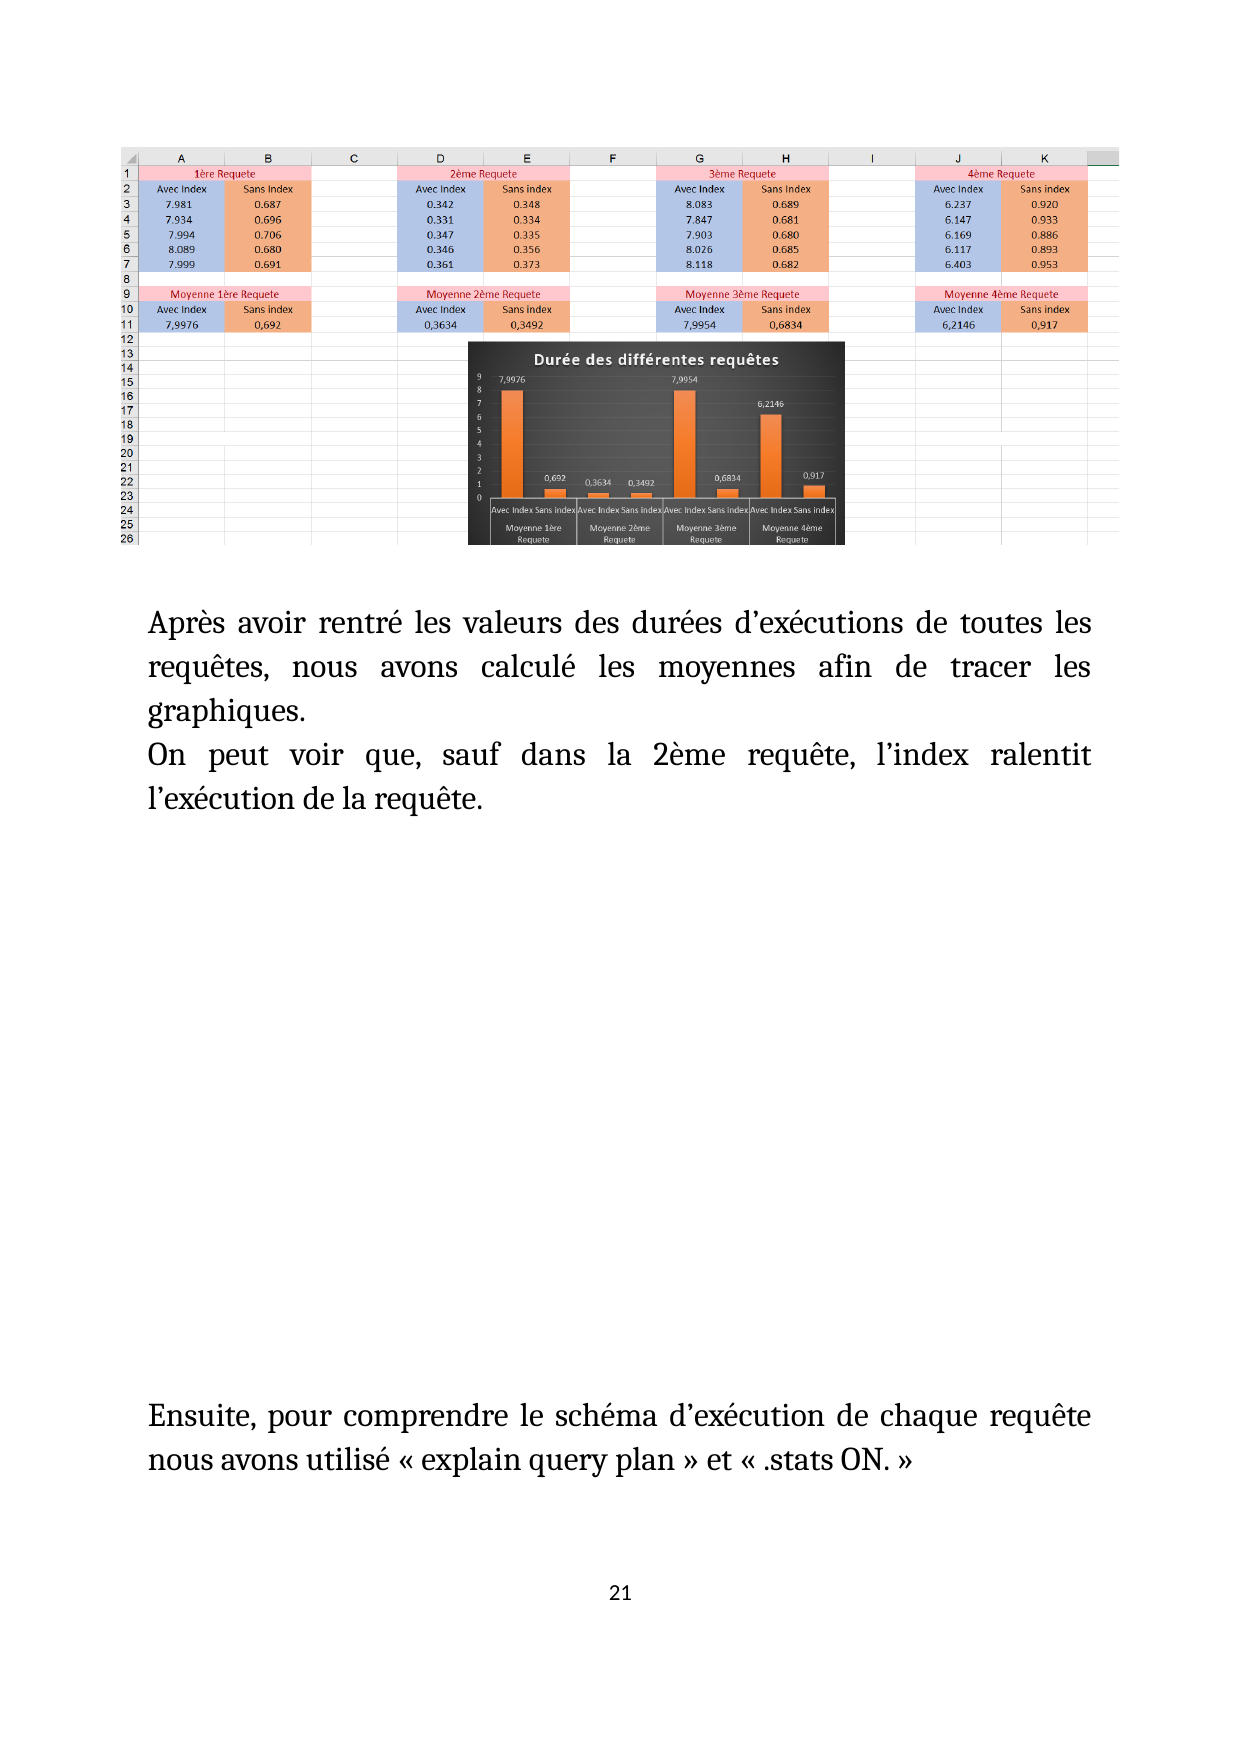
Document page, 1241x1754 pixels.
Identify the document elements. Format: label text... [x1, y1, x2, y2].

text On peut voir que, sauf dans la 2ème requête, l’index ralentit l’exécution de la requête. [148, 735, 1093, 818]
picture [121, 147, 1120, 545]
text Après avoir rentré les valeurs des durées d’exécutions de toutes les requêtes, nous avons calculé les moyennes afin de tracer les graphiques. [148, 603, 1093, 730]
text Ensuite, pour comprendre le schéma d’exécution de chaque requête nous avons utilisé « explain query plan » et « .stats ON. » [148, 1396, 1093, 1479]
